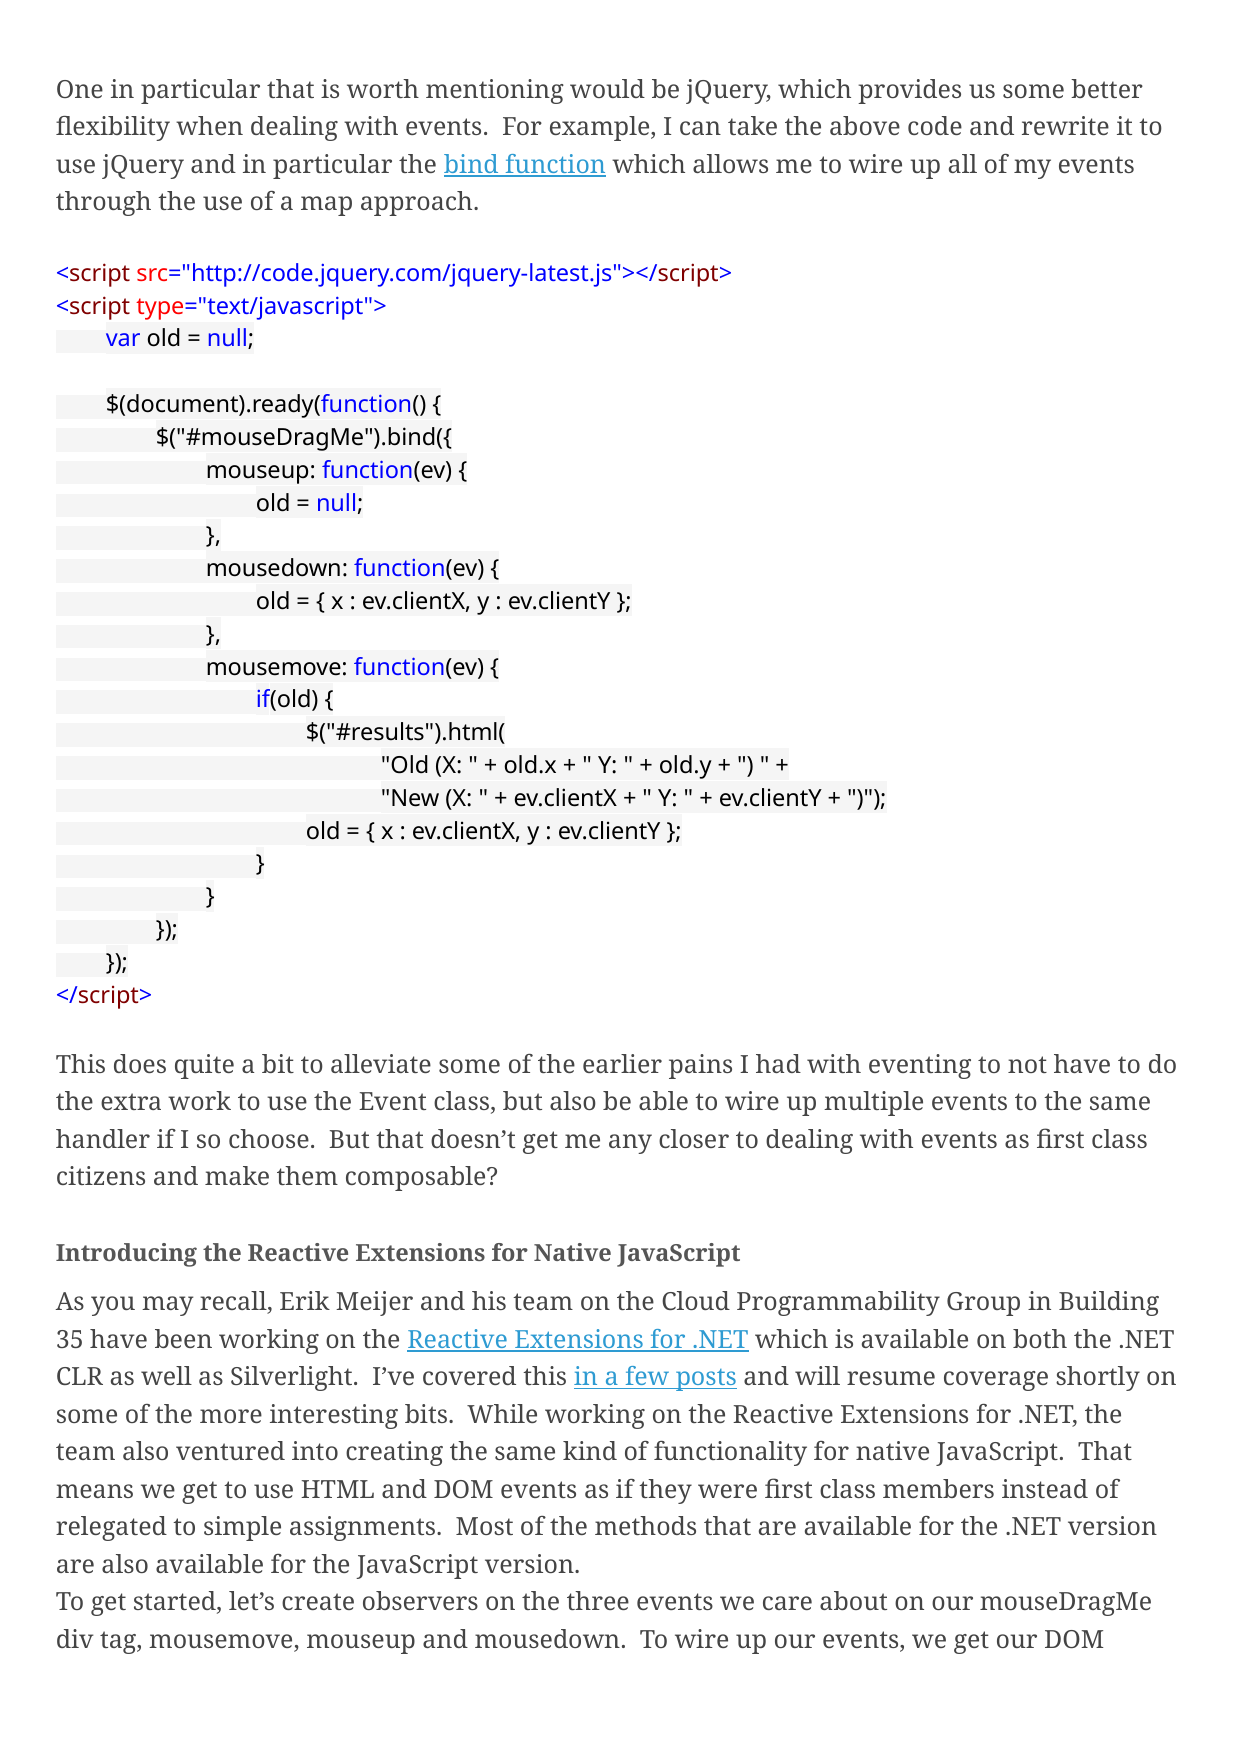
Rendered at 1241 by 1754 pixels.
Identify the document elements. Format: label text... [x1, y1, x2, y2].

text }, [56, 518, 1178, 551]
text mousedown: function(ev) { [56, 551, 1178, 583]
text To get started, let’s create observers on the three events we care about on our mouseDragMe div tag, mousemove, mouseup and mousedown. To wire up our events, we get our DOM [56, 1580, 1178, 1655]
text } [56, 846, 1178, 879]
text </script> [56, 977, 1178, 1010]
text old = { x : ev.clientX, y : ev.clientY }; [56, 583, 1178, 616]
text if(old) { [56, 682, 1178, 715]
text old = null; [56, 485, 1178, 518]
text "New (X: " + ev.clientX + " Y: " + ev.clientY + ")"); [56, 780, 1178, 813]
text <script src="http://code.jquery.com/jquery-latest.js"></script> [56, 255, 1178, 288]
text } [56, 879, 1178, 912]
text mousemove: function(ev) { [56, 649, 1178, 682]
text "Old (X: " + old.x + " Y: " + old.y + ") " + [56, 747, 1178, 780]
text }, [56, 616, 1178, 649]
text As you may recall, Erik Meijer and his team on the Cloud Programmability Group in Building 35 have been working on the Reactive Extensions for .NET which is available on both the .NET CLR as well as Silverlight. I’ve covered this in a few posts and will resume coverage shortly on some of the more interesting bits. While working on the Reactive Extensions for .NET, the team also ventured into creating the same kind of functionality for native JavaScript. That means we get to use HTML and DOM events as if they were first class members instead of relegated to simple assignments. Most of the methods that are available for the .NET version are also available for the JavaScript version. [56, 1280, 1178, 1580]
text One in particular that is worth mentioning would be jQuery, which provides us some better flexibility when dealing with events. For example, I can take the above code and rewrite it to use jQuery and in particular the bind function which allows me to wire up all of my events through the use of a map approach. [56, 68, 1178, 218]
text }); [56, 944, 1178, 977]
text $("#results").html( [56, 715, 1178, 747]
text }); [56, 912, 1178, 944]
text <script type="text/javascript"> [56, 288, 1178, 321]
text var old = null; [56, 321, 1178, 354]
text $(document).ready(function() { [56, 387, 1178, 419]
text old = { x : ev.clientX, y : ev.clientY }; [56, 813, 1178, 846]
text $("#mouseDragMe").bind({ [56, 419, 1178, 452]
subtitle Introducing the Reactive Extensions for Native JavaScript [56, 1230, 1178, 1268]
text mouseup: function(ev) { [56, 452, 1178, 485]
text This does quite a bit to alleviate some of the earlier pains I had with eventing to not have to do the extra work to use the Event class, but also be able to wire up multiple events to the same handler if I so choose. But that doesn’t get me any closer to dealing with events as first class citizens and make them composable? [56, 1043, 1178, 1193]
